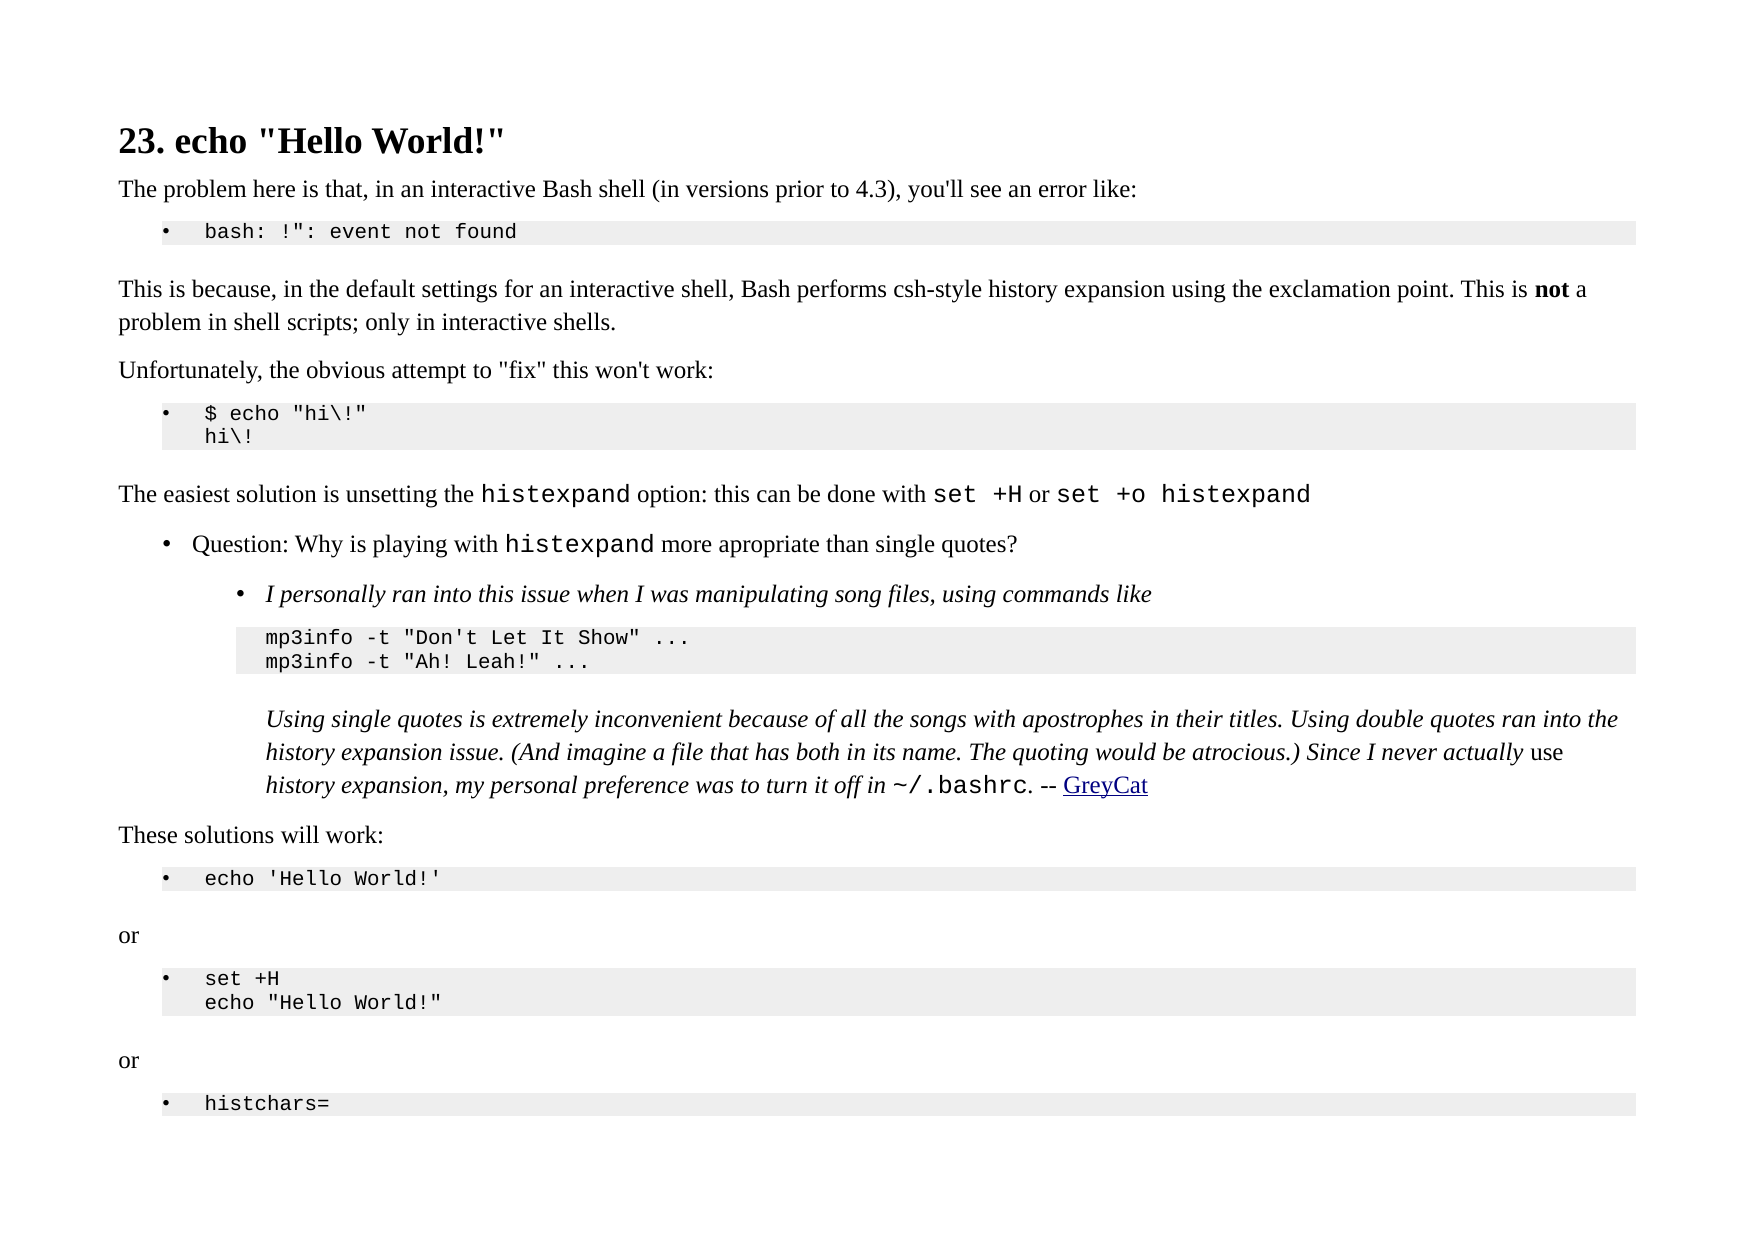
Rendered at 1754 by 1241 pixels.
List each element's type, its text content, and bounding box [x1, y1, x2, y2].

list set +H [162, 968, 1636, 992]
list histchars= [162, 1093, 1636, 1116]
text These solutions will work: [118, 820, 1636, 849]
text The problem here is that, in an interactive Bash shell (in versions prior to 4.3), you'll see an error like: [118, 174, 1636, 202]
list hi\! [162, 426, 1636, 450]
list mp3info -t "Ah! Leah!" ... [236, 651, 1636, 674]
list echo "Hello World!" [162, 992, 1636, 1016]
list I personally ran into this issue when I was manipulating song files, using commands like [236, 579, 1636, 608]
text Unfortunately, the obvious attempt to "fix" this won't work: [118, 355, 1636, 384]
list Using single quotes is extremely inconvenient because of all the songs with apostrophes in their titles. Using double quotes ran into the history expansion issue. (And imagine a file that has both in its name. The quoting would be atrocious.) Since I never actually use history expansion, my personal preference was to turn it off in ~/.bashrc. -- GreyCat [236, 704, 1636, 801]
list Question: Why is playing with histexpand more apropriate than single quotes? [162, 529, 1636, 560]
text or [118, 1045, 1636, 1074]
list $ echo "hi\!" [162, 403, 1636, 426]
text The easiest solution is unsetting the histexpand option: this can be done with set +H or set +o histexpand [118, 479, 1636, 510]
list mp3info -t "Don't Let It Show" ... [236, 627, 1636, 651]
list echo 'Hello World!' [162, 867, 1636, 891]
text This is because, in the default settings for an interactive shell, Bash performs csh-style history expansion using the exclamation point. This is not a problem in shell scripts; only in interactive shells. [118, 274, 1636, 336]
subtitle 23. echo "Hello World!" [118, 118, 1636, 161]
text or [118, 921, 1636, 949]
list bash: !": event not found [162, 221, 1636, 245]
